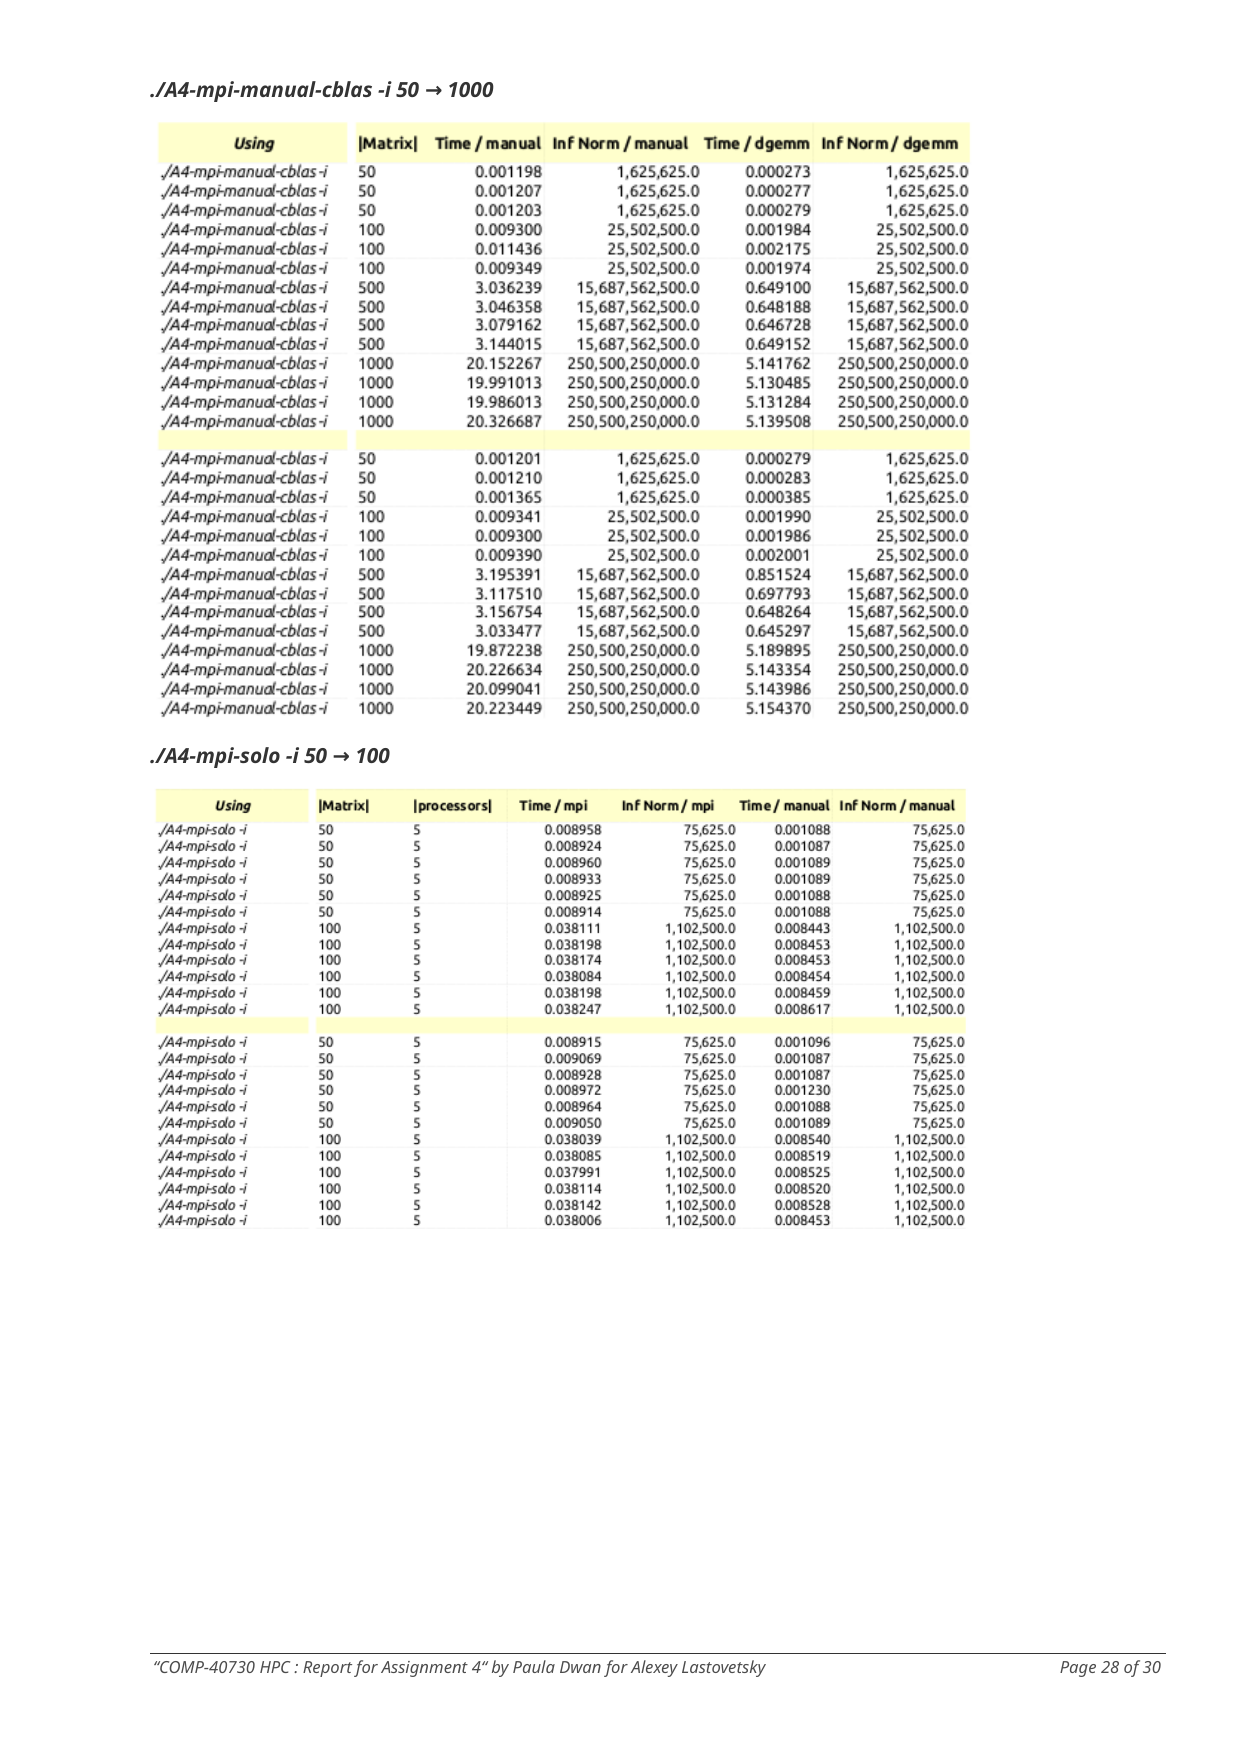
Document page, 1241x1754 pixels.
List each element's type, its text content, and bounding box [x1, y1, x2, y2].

subtitle ./A4-mpi-manual-cblas -i 50 → 1000 [150, 75, 1166, 103]
picture [150, 118, 976, 726]
subtitle ./A4-mpi-solo -i 50 → 100 [150, 741, 1166, 769]
picture [150, 784, 976, 1229]
